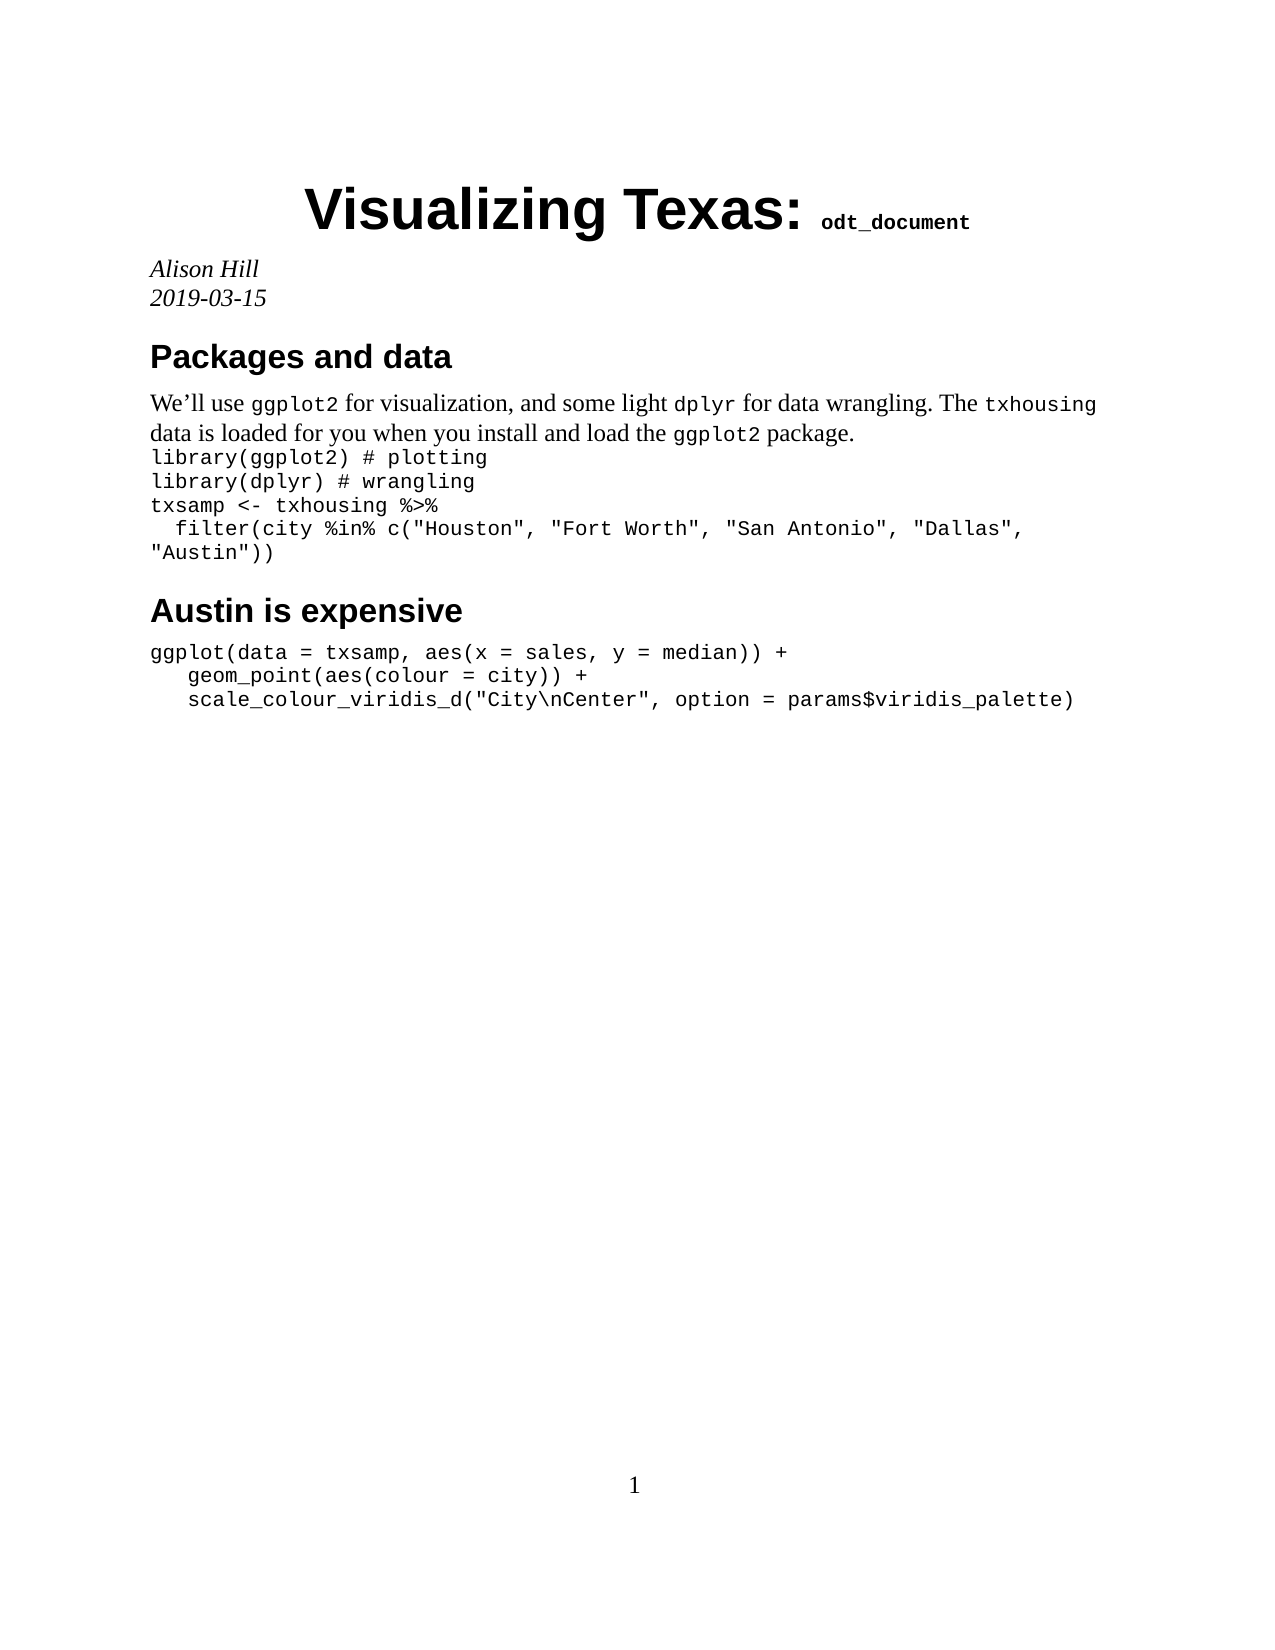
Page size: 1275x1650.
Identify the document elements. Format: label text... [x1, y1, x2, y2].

subtitle Austin is expensive [150, 591, 1125, 629]
text txsamp <- txhousing %>% [150, 495, 1125, 518]
text geom_point(aes(colour = city)) + [150, 665, 1125, 689]
text scale_colour_viridis_d("City\nCenter", option = params$viridis_palette) [150, 689, 1125, 713]
text filter(city %in% c("Houston", "Fort Worth", "San Antonio", "Dallas", "Austin")) [150, 518, 1125, 566]
text ggplot(data = txsamp, aes(x = sales, y = median)) + [150, 642, 1125, 665]
text We’ll use ggplot2 for visualization, and some light dplyr for data wrangling. The txhousing data is loaded for you when you install and load the ggplot2 package. [150, 388, 1125, 447]
text 2019-03-15 [150, 283, 1125, 312]
subtitle Packages and data [150, 337, 1125, 376]
text Alison Hill [150, 254, 1125, 283]
text library(ggplot2) # plotting [150, 447, 1125, 471]
text library(dplyr) # wrangling [150, 471, 1125, 495]
title Visualizing Texas: odt_document [150, 175, 1125, 242]
